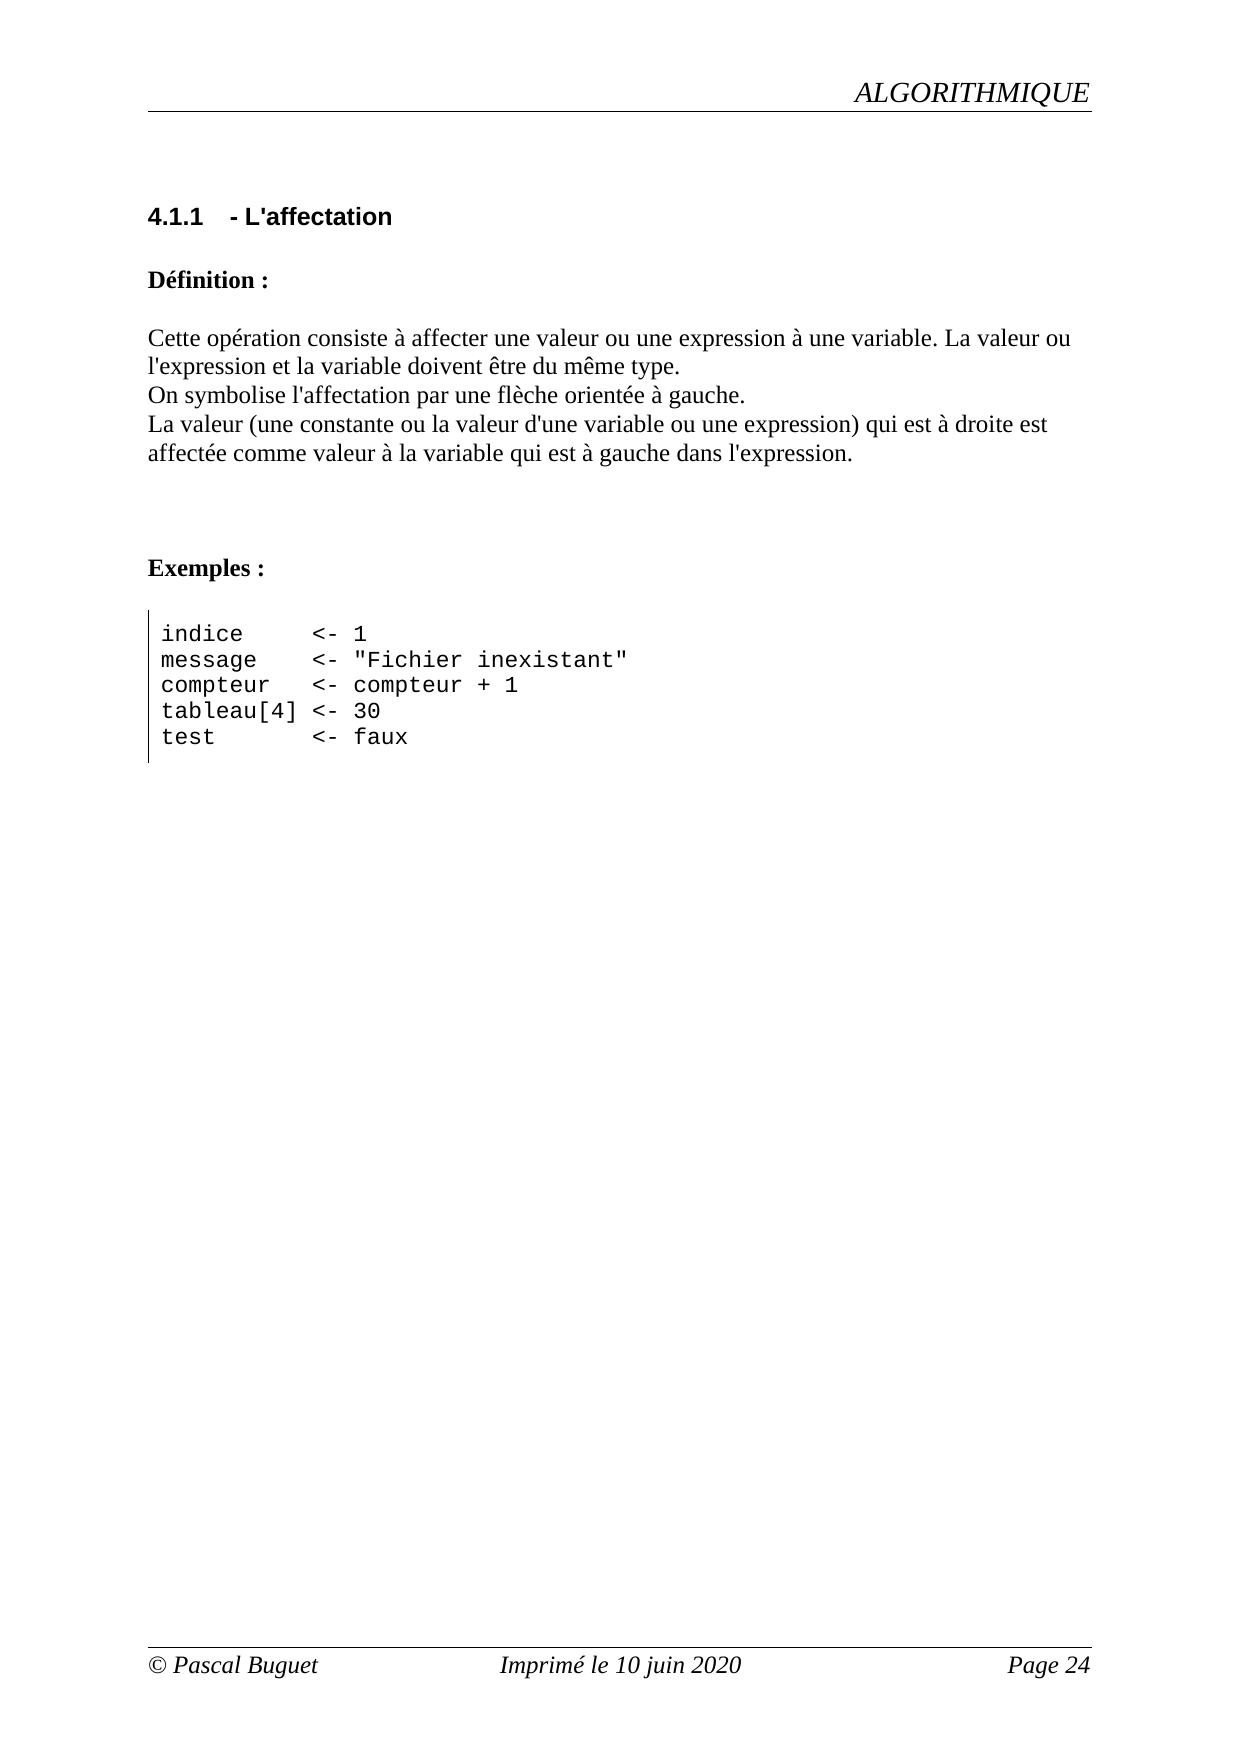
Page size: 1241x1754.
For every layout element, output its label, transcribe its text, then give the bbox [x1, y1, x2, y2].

subtitle - L'affectation [148, 201, 1092, 230]
text tableau[4] <- 30 [149, 700, 1092, 726]
text On symbolise l'affectation par une flèche orientée à gauche. [148, 380, 1092, 409]
text Définition : [148, 265, 1092, 294]
text compteur <- compteur + 1 [149, 674, 1092, 700]
text Exemples : [148, 553, 1092, 581]
text test <- faux [149, 726, 1092, 763]
text message <- "Fichier inexistant" [149, 648, 1092, 674]
text La valeur (une constante ou la valeur d'une variable ou une expression) qui est à droite est affectée comme valeur à la variable qui est à gauche dans l'expression. [148, 409, 1092, 466]
text indice <- 1 [149, 610, 1092, 648]
text Cette opération consiste à affecter une valeur ou une expression à une variable. La valeur ou l'expression et la variable doivent être du même type. [148, 323, 1092, 380]
